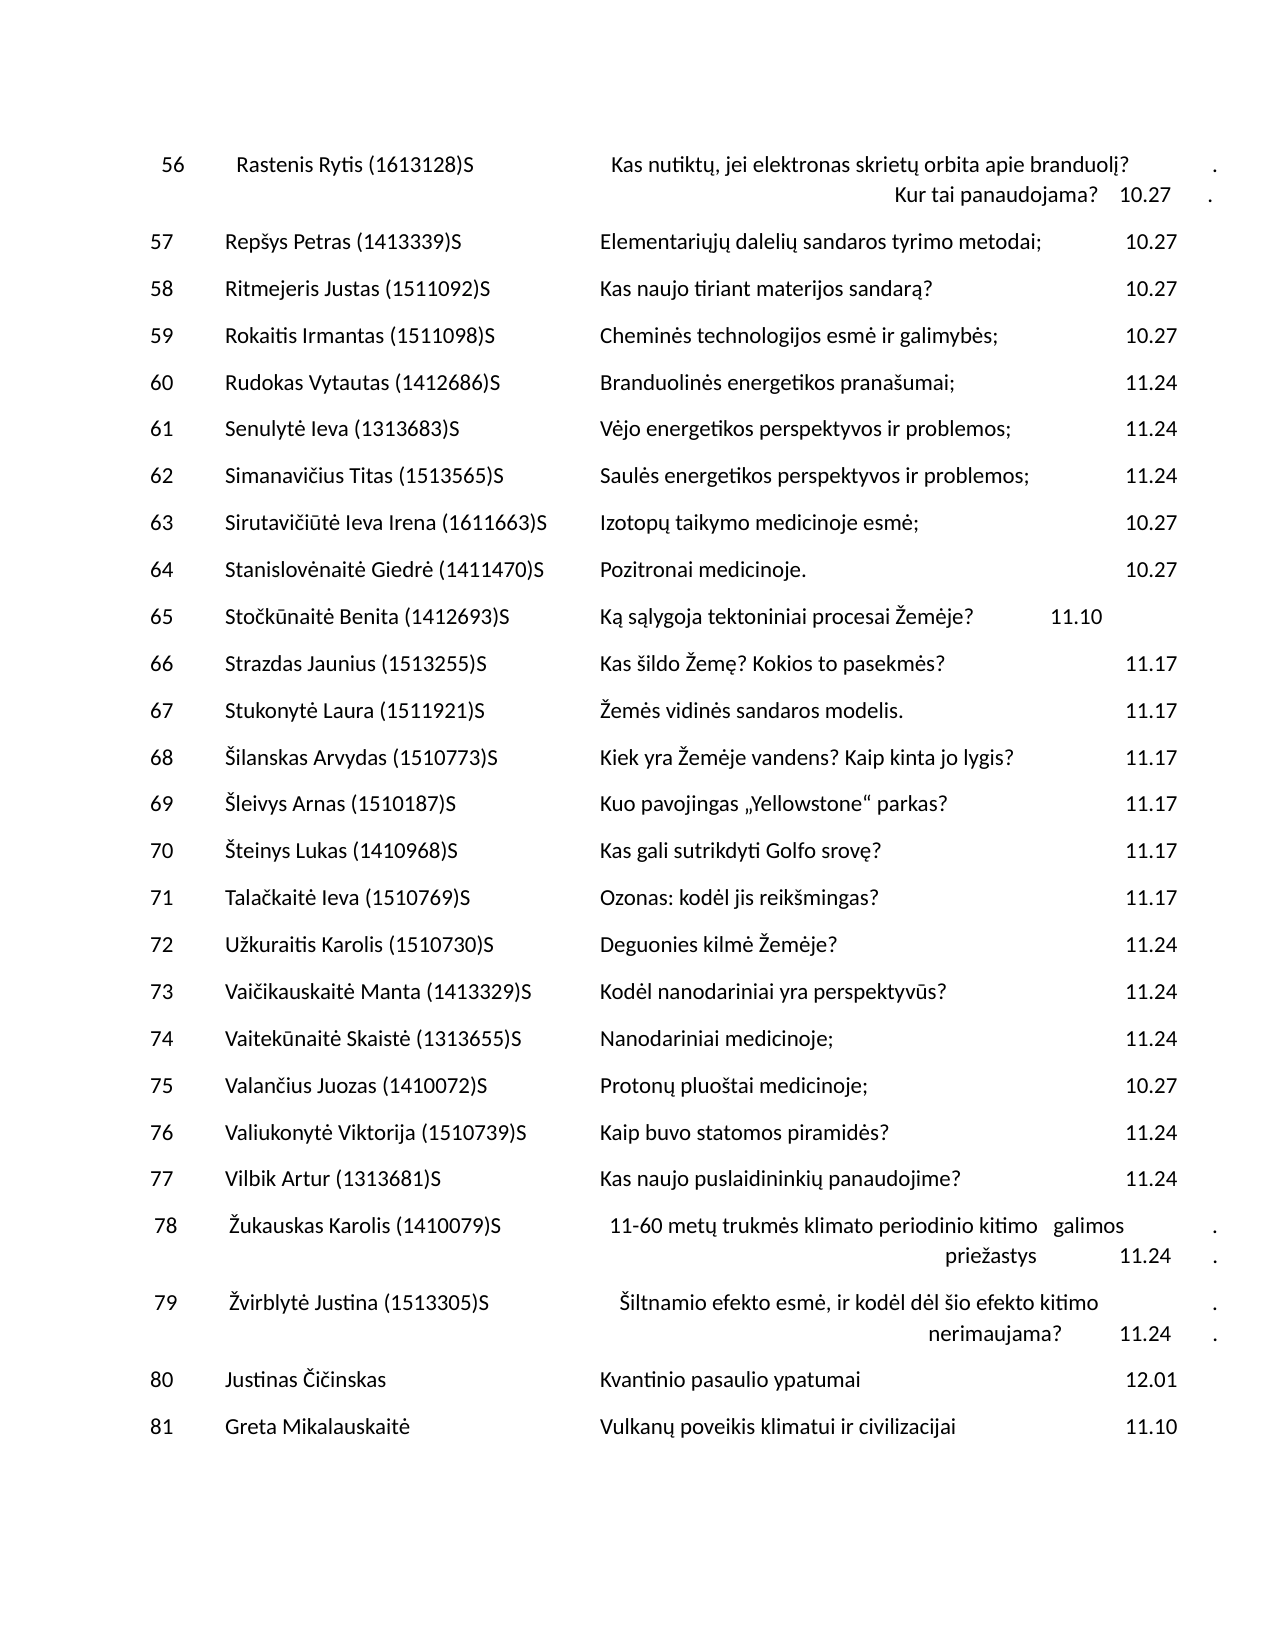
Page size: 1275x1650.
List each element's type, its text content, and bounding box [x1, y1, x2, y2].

text 69 Šleivys Arnas (1510187)S Kuo pavojingas „Yellowstone“ parkas? 11.17 [150, 789, 1219, 818]
text 59 Rokaitis Irmantas (1511098)S Cheminės technologijos esmė ir galimybės; 10.27 [150, 321, 1219, 349]
text 73 Vaičikauskaitė Manta (1413329)S Kodėl nanodariniai yra perspektyvūs? 11.24 [150, 977, 1219, 1005]
text 76 Valiukonytė Viktorija (1510739)S Kaip buvo statomos piramidės? 11.24 [150, 1118, 1219, 1146]
text 77 Vilbik Artur (1313681)S Kas naujo puslaidininkių panaudojime? 11.24 [150, 1164, 1219, 1193]
text 70 Šteinys Lukas (1410968)S Kas gali sutrikdyti Golfo srovę? 11.17 [150, 836, 1219, 864]
text 75 Valančius Juozas (1410072)S Protonų pluoštai medicinoje; 10.27 [150, 1071, 1219, 1099]
text 63 Sirutavičiūtė Ieva Irena (1611663)S Izotopų taikymo medicinoje esmė; 10.27 [150, 508, 1219, 536]
text 72 Užkuraitis Karolis (1510730)S Deguonies kilmė Žemėje? 11.24 [150, 930, 1219, 958]
text 61 Senulytė Ieva (1313683)S Vėjo energetikos perspektyvos ir problemos; 11.24 [150, 414, 1219, 443]
text 71 Talačkaitė Ieva (1510769)S Ozonas: kodėl jis reikšmingas? 11.17 [150, 883, 1219, 911]
text 56 Rastenis Rytis (1613128)S Kas nutiktų, jei elektronas skrietų orbita apie branduolį? . Kur tai panaudojama? 10.27 . [150, 150, 1219, 208]
text 66 Strazdas Jaunius (1513255)S Kas šildo Žemę? Kokios to pasekmės? 11.17 [150, 649, 1219, 677]
text 60 Rudokas Vytautas (1412686)S Branduolinės energetikos pranašumai; 11.24 [150, 368, 1219, 396]
text 65 Stočkūnaitė Benita (1412693)S Ką sąlygoja tektoniniai procesai Žemėje? 11.10 [150, 602, 1219, 630]
text 58 Ritmejeris Justas (1511092)S Kas naujo tiriant materijos sandarą? 10.27 [150, 274, 1219, 302]
text 57 Repšys Petras (1413339)S Elementariųjų dalelių sandaros tyrimo metodai; 10.27 [150, 227, 1219, 255]
text 62 Simanavičius Titas (1513565)S Saulės energetikos perspektyvos ir problemos; 11.24 [150, 461, 1219, 489]
text 68 Šilanskas Arvydas (1510773)S Kiek yra Žemėje vandens? Kaip kinta jo lygis? 11.17 [150, 743, 1219, 771]
text 78 Žukauskas Karolis (1410079)S 11-60 metų trukmės klimato periodinio kitimo galimos . priežastys 11.24 . [150, 1211, 1219, 1270]
text 81 Greta Mikalauskaitė Vulkanų poveikis klimatui ir civilizacijai 11.10 [150, 1412, 1219, 1441]
text 79 Žvirblytė Justina (1513305)S Šiltnamio efekto esmė, ir kodėl dėl šio efekto kitimo . nerimaujama? 11.24 . [150, 1288, 1219, 1347]
text 64 Stanislovėnaitė Giedrė (1411470)S Pozitronai medicinoje. 10.27 [150, 555, 1219, 583]
text 80 Justinas Čičinskas Kvantinio pasaulio ypatumai 12.01 [150, 1366, 1219, 1394]
text 74 Vaitekūnaitė Skaistė (1313655)S Nanodariniai medicinoje; 11.24 [150, 1024, 1219, 1052]
text 67 Stukonytė Laura (1511921)S Žemės vidinės sandaros modelis. 11.17 [150, 696, 1219, 724]
